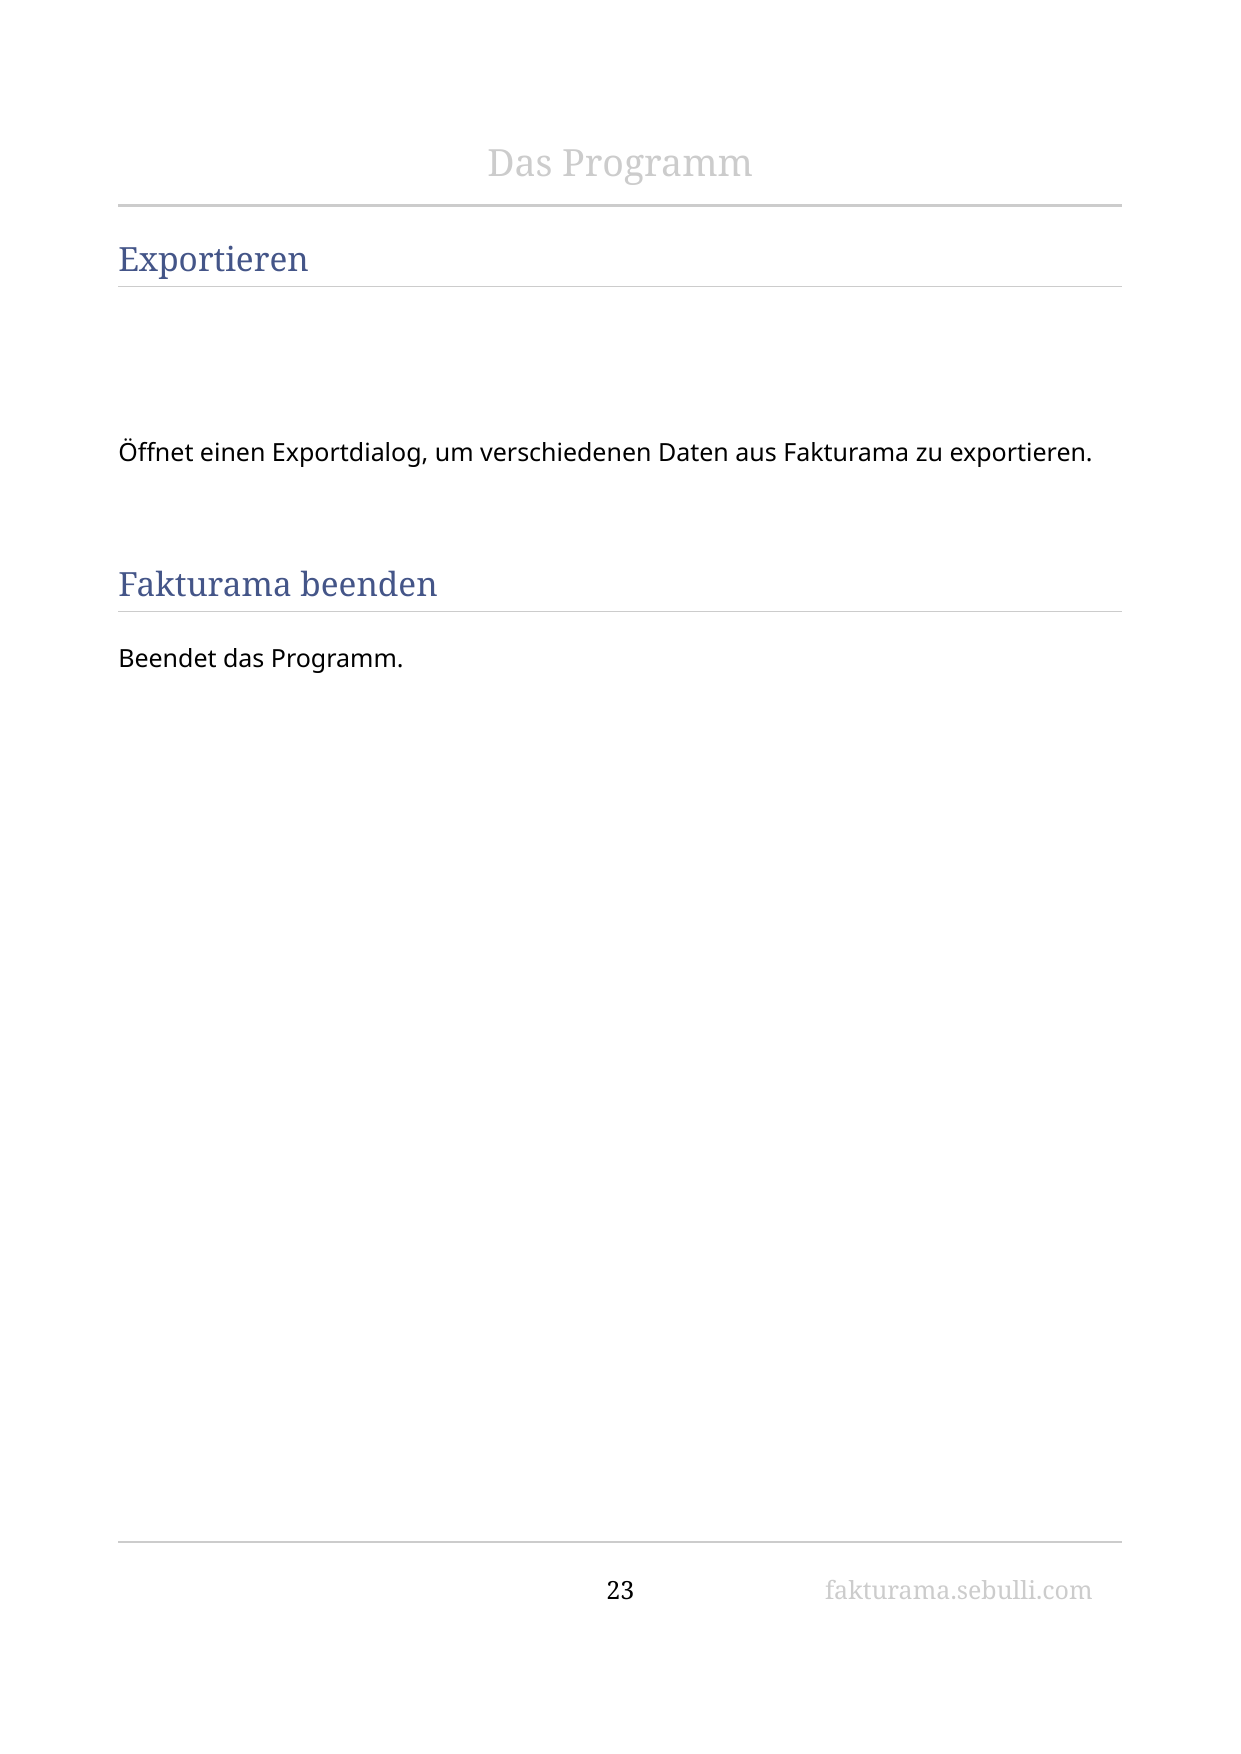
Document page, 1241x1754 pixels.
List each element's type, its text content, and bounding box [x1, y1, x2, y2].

text Öffnet einen Exportdialog, um verschiedenen Daten aus Fakturama zu exportieren. [118, 435, 1122, 469]
subtitle Fakturama beenden [118, 561, 1122, 611]
subtitle Exportieren [118, 236, 1122, 286]
text Beendet das Programm. [118, 641, 1122, 675]
